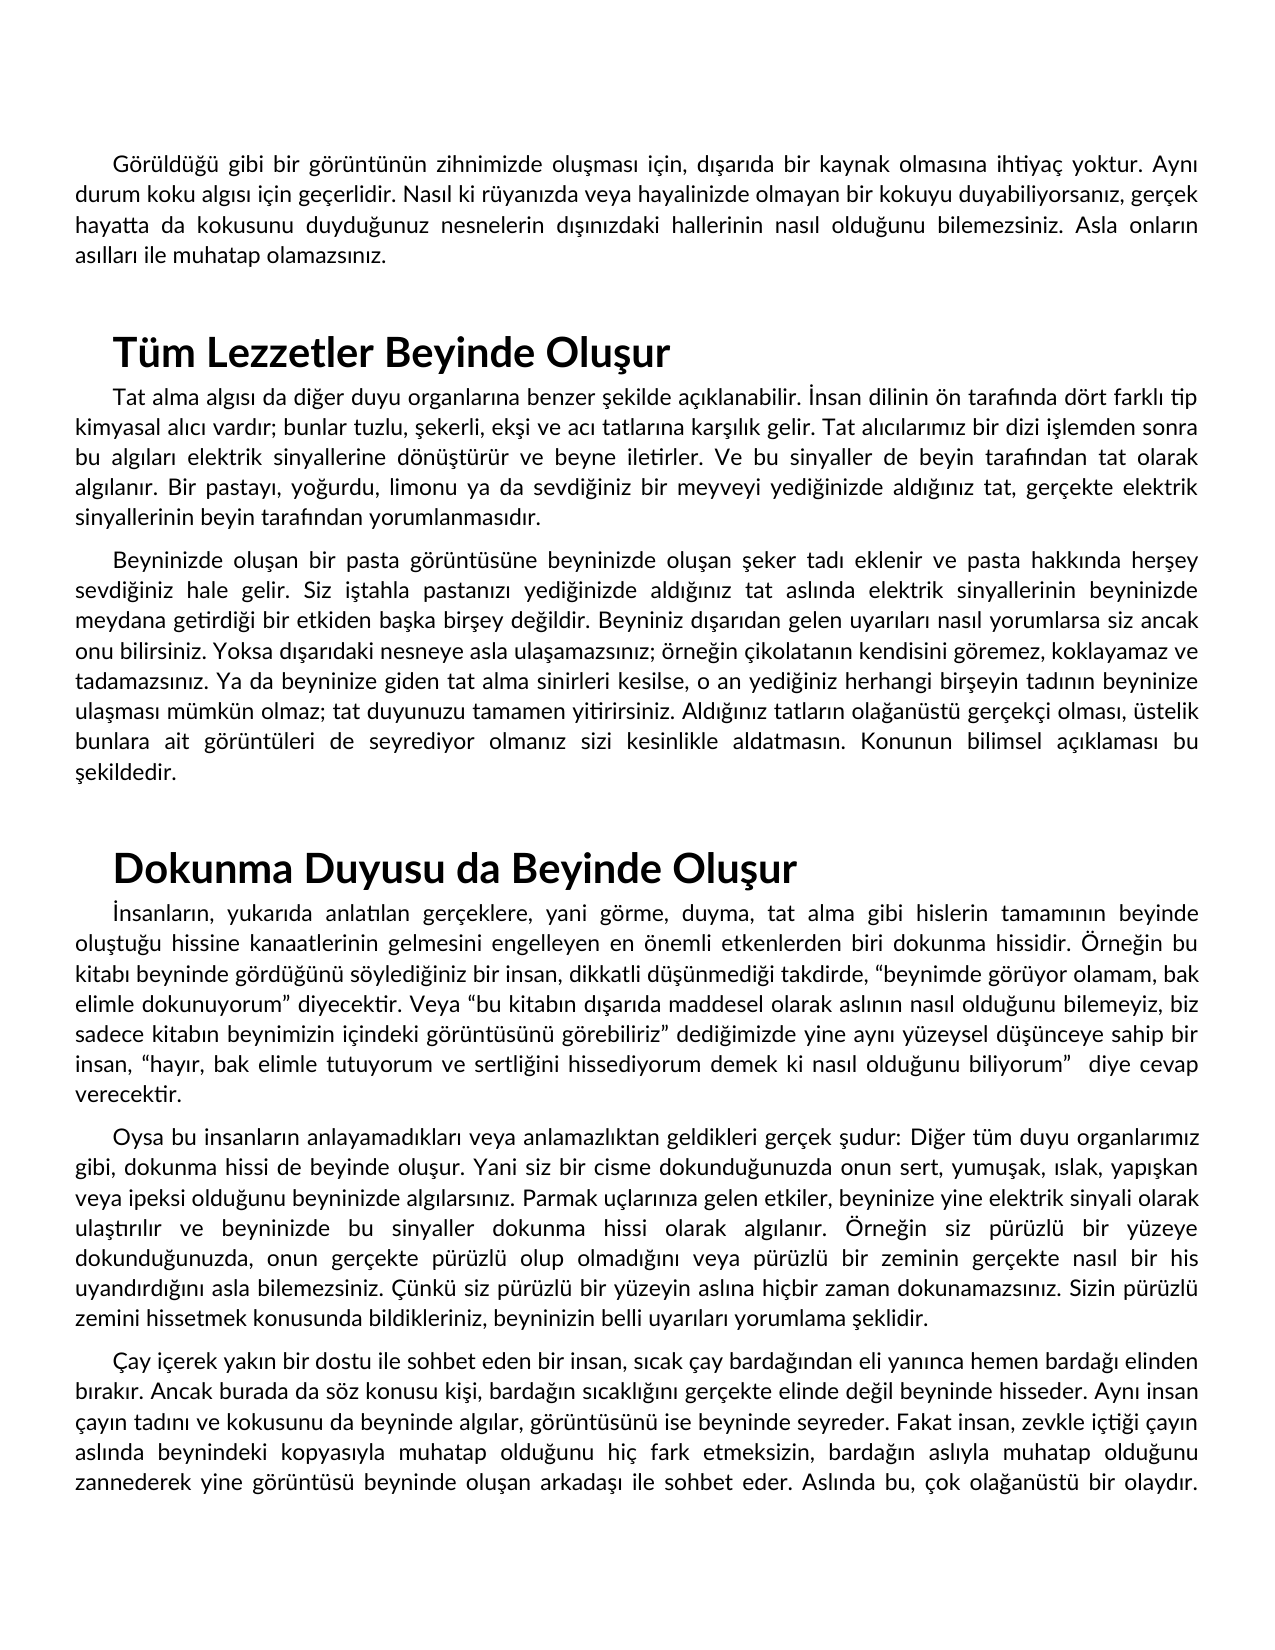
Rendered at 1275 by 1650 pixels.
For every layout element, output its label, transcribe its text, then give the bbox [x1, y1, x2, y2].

text Oysa bu insanların anlayamadıkları veya anlamazlıktan geldikleri gerçek şudur: Diğer tüm duyu organlarımız gibi, dokunma hissi de beyinde oluşur. Yani siz bir cisme dokunduğunuzda onun sert, yumuşak, ıslak, yapışkan veya ipeksi olduğunu beyninizde algılarsınız. Parmak uçlarınıza gelen etkiler, beyninize yine elektrik sinyali olarak ulaştırılır ve beyninizde bu sinyaller dokunma hissi olarak algılanır. Örneğin siz pürüzlü bir yüzeye dokunduğunuzda, onun gerçekte pürüzlü olup olmadığını veya pürüzlü bir zeminin gerçekte nasıl bir his uyandırdığını asla bilemezsiniz. Çünkü siz pürüzlü bir yüzeyin aslına hiçbir zaman dokunamazsınız. Sizin pürüzlü zemini hissetmek konusunda bildikleriniz, beyninizin belli uyarıları yorumlama şeklidir. [75, 1123, 1200, 1332]
text Tat alma algısı da diğer duyu organlarına benzer şekilde açıklanabilir. İnsan dilinin ön tarafında dört farklı tip kimyasal alıcı vardır; bunlar tuzlu, şekerli, ekşi ve acı tatlarına karşılık gelir. Tat alıcılarımız bir dizi işlemden sonra bu algıları elektrik sinyallerine dönüştürür ve beyne iletirler. Ve bu sinyaller de beyin tarafından tat olarak algılanır. Bir pastayı, yoğurdu, limonu ya da sevdiğiniz bir meyveyi yediğinizde aldığınız tat, gerçekte elektrik sinyallerinin beyin tarafından yorumlanmasıdır. [75, 382, 1200, 531]
text Görüldüğü gibi bir görüntünün zihnimizde oluşması için, dışarıda bir kaynak olmasına ihtiyaç yoktur. Aynı durum koku algısı için geçerlidir. Nasıl ki rüyanızda veya hayalinizde olmayan bir kokuyu duyabiliyorsanız, gerçek hayatta da kokusunu duyduğunuz nesnelerin dışınızdaki hallerinin nasıl olduğunu bilemezsiniz. Asla onların asılları ile muhatap olamazsınız. [75, 150, 1200, 268]
text İnsanların, yukarıda anlatılan gerçeklere, yani görme, duyma, tat alma gibi hislerin tamamının beyinde oluştuğu hissine kanaatlerinin gelmesini engelleyen en önemli etkenlerden biri dokunma hissidir. Örneğin bu kitabı beyninde gördüğünü söylediğiniz bir insan, dikkatli düşünmediği takdirde, “beynimde görüyor olamam, bak elimle dokunuyorum” diyecektir. Veya “bu kitabın dışarıda maddesel olarak aslının nasıl olduğunu bilemeyiz, biz sadece kitabın beynimizin içindeki görüntüsünü görebiliriz” dediğimizde yine aynı yüzeysel düşünceye sahip bir insan, “hayır, bak elimle tutuyorum ve sertliğini hissediyorum demek ki nasıl olduğunu biliyorum” diye cevap verecektir. [75, 899, 1200, 1108]
text Beyninizde oluşan bir pasta görüntüsüne beyninizde oluşan şeker tadı eklenir ve pasta hakkında herşey sevdiğiniz hale gelir. Siz iştahla pastanızı yediğinizde aldığınız tat aslında elektrik sinyallerinin beyninizde meydana getirdiği bir etkiden başka birşey değildir. Beyniniz dışarıdan gelen uyarıları nasıl yorumlarsa siz ancak onu bilirsiniz. Yoksa dışarıdaki nesneye asla ulaşamazsınız; örneğin çikolatanın kendisini göremez, koklayamaz ve tadamazsınız. Ya da beyninize giden tat alma sinirleri kesilse, o an yediğiniz herhangi birşeyin tadının beyninize ulaşması mümkün olmaz; tat duyunuzu tamamen yitirirsiniz. Aldığınız tatların olağanüstü gerçekçi olması, üstelik bunlara ait görüntüleri de seyrediyor olmanız sizi kesinlikle aldatmasın. Konunun bilimsel açıklaması bu şekildedir. [75, 546, 1200, 785]
subtitle Tüm Lezzetler Beyinde Oluşur [112, 326, 1200, 376]
text Çay içerek yakın bir dostu ile sohbet eden bir insan, sıcak çay bardağından eli yanınca hemen bardağı elinden bırakır. Ancak burada da söz konusu kişi, bardağın sıcaklığını gerçekte elinde değil beyninde hisseder. Aynı insan çayın tadını ve kokusunu da beyninde algılar, görüntüsünü ise beyninde seyreder. Fakat insan, zevkle içtiği çayın aslında beynindeki kopyasıyla muhatap olduğunu hiç fark etmeksizin, bardağın aslıyla muhatap olduğunu zannederek yine görüntüsü beyninde oluşan arkadaşı ile sohbet eder. Aslında bu, çok olağanüstü bir olaydır. [75, 1347, 1200, 1495]
subtitle Dokunma Duyusu da Beyinde Oluşur [112, 843, 1200, 893]
